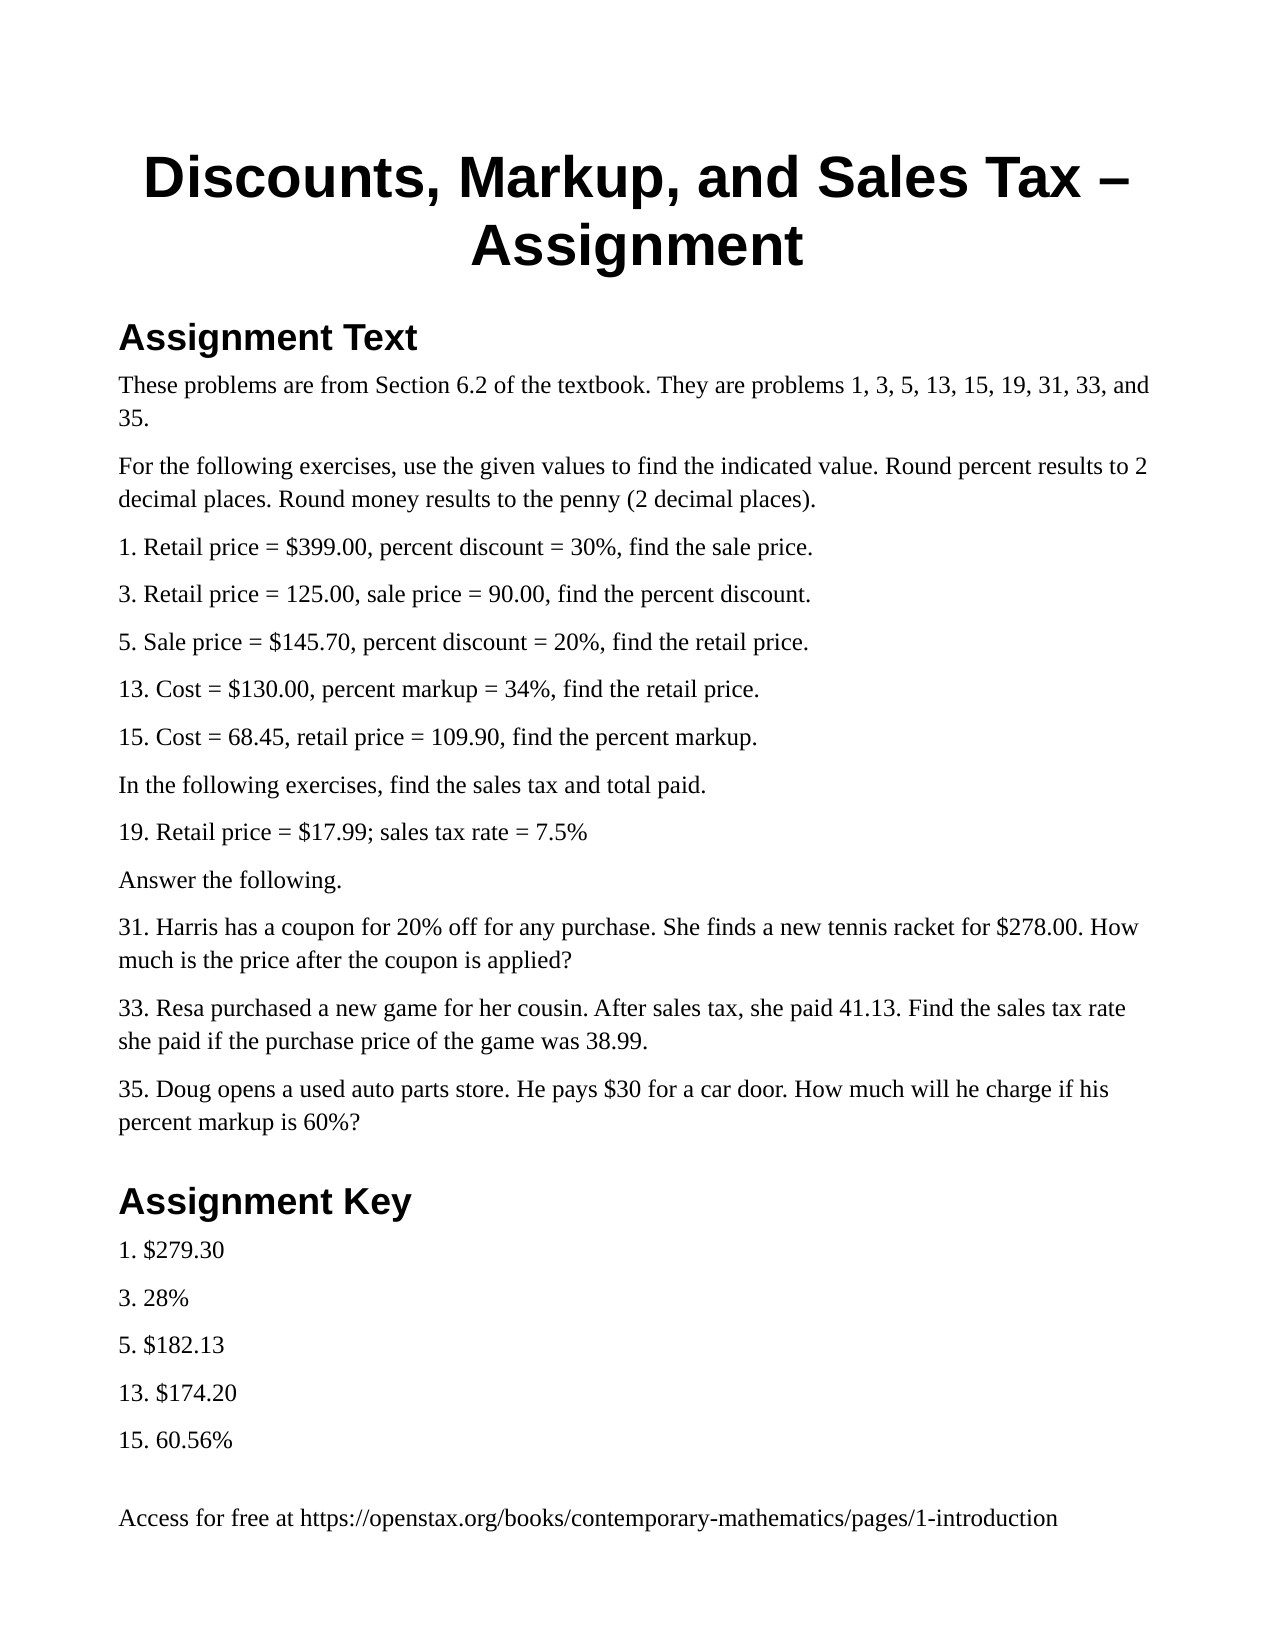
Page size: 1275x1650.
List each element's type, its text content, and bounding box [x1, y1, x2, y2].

text 5. Sale price = $145.70, percent discount = 20%, find the retail price. [118, 627, 1157, 656]
text 35. Doug opens a used auto parts store. He pays $30 for a car door. How much will he charge if his percent markup is 60%? [118, 1074, 1157, 1136]
text 13. Cost = $130.00, percent markup = 34%, find the retail price. [118, 674, 1157, 703]
text 15. 60.56% [118, 1425, 1157, 1454]
text 19. Retail price = $17.99; sales tax rate = 7.5% [118, 817, 1157, 846]
subtitle Assignment Key [118, 1179, 1157, 1222]
text 5. $182.13 [118, 1330, 1157, 1359]
text For the following exercises, use the given values to find the indicated value. Round percent results to 2 decimal places. Round money results to the penny (2 decimal places). [118, 451, 1157, 513]
text 1. $279.30 [118, 1235, 1157, 1264]
subtitle Assignment Text [118, 315, 1157, 358]
text These problems are from Section 6.2 of the textbook. They are problems 1, 3, 5, 13, 15, 19, 31, 33, and 35. [118, 370, 1157, 432]
text In the following exercises, find the sales tax and total paid. [118, 770, 1157, 798]
text 13. $174.20 [118, 1378, 1157, 1407]
text 3. 28% [118, 1283, 1157, 1311]
text Answer the following. [118, 865, 1157, 894]
text 31. Harris has a coupon for 20% off for any purchase. She finds a new tennis racket for $278.00. How much is the price after the coupon is applied? [118, 912, 1157, 974]
text 33. Resa purchased a new game for her cousin. After sales tax, she paid 41.13. Find the sales tax rate she paid if the purchase price of the game was 38.99. [118, 993, 1157, 1055]
text 3. Retail price = 125.00, sale price = 90.00, find the percent discount. [118, 579, 1157, 608]
text 15. Cost = 68.45, retail price = 109.90, find the percent markup. [118, 722, 1157, 751]
text 1. Retail price = $399.00, percent discount = 30%, find the sale price. [118, 532, 1157, 560]
title Discounts, Markup, and Sales Tax – Assignment [118, 143, 1157, 277]
